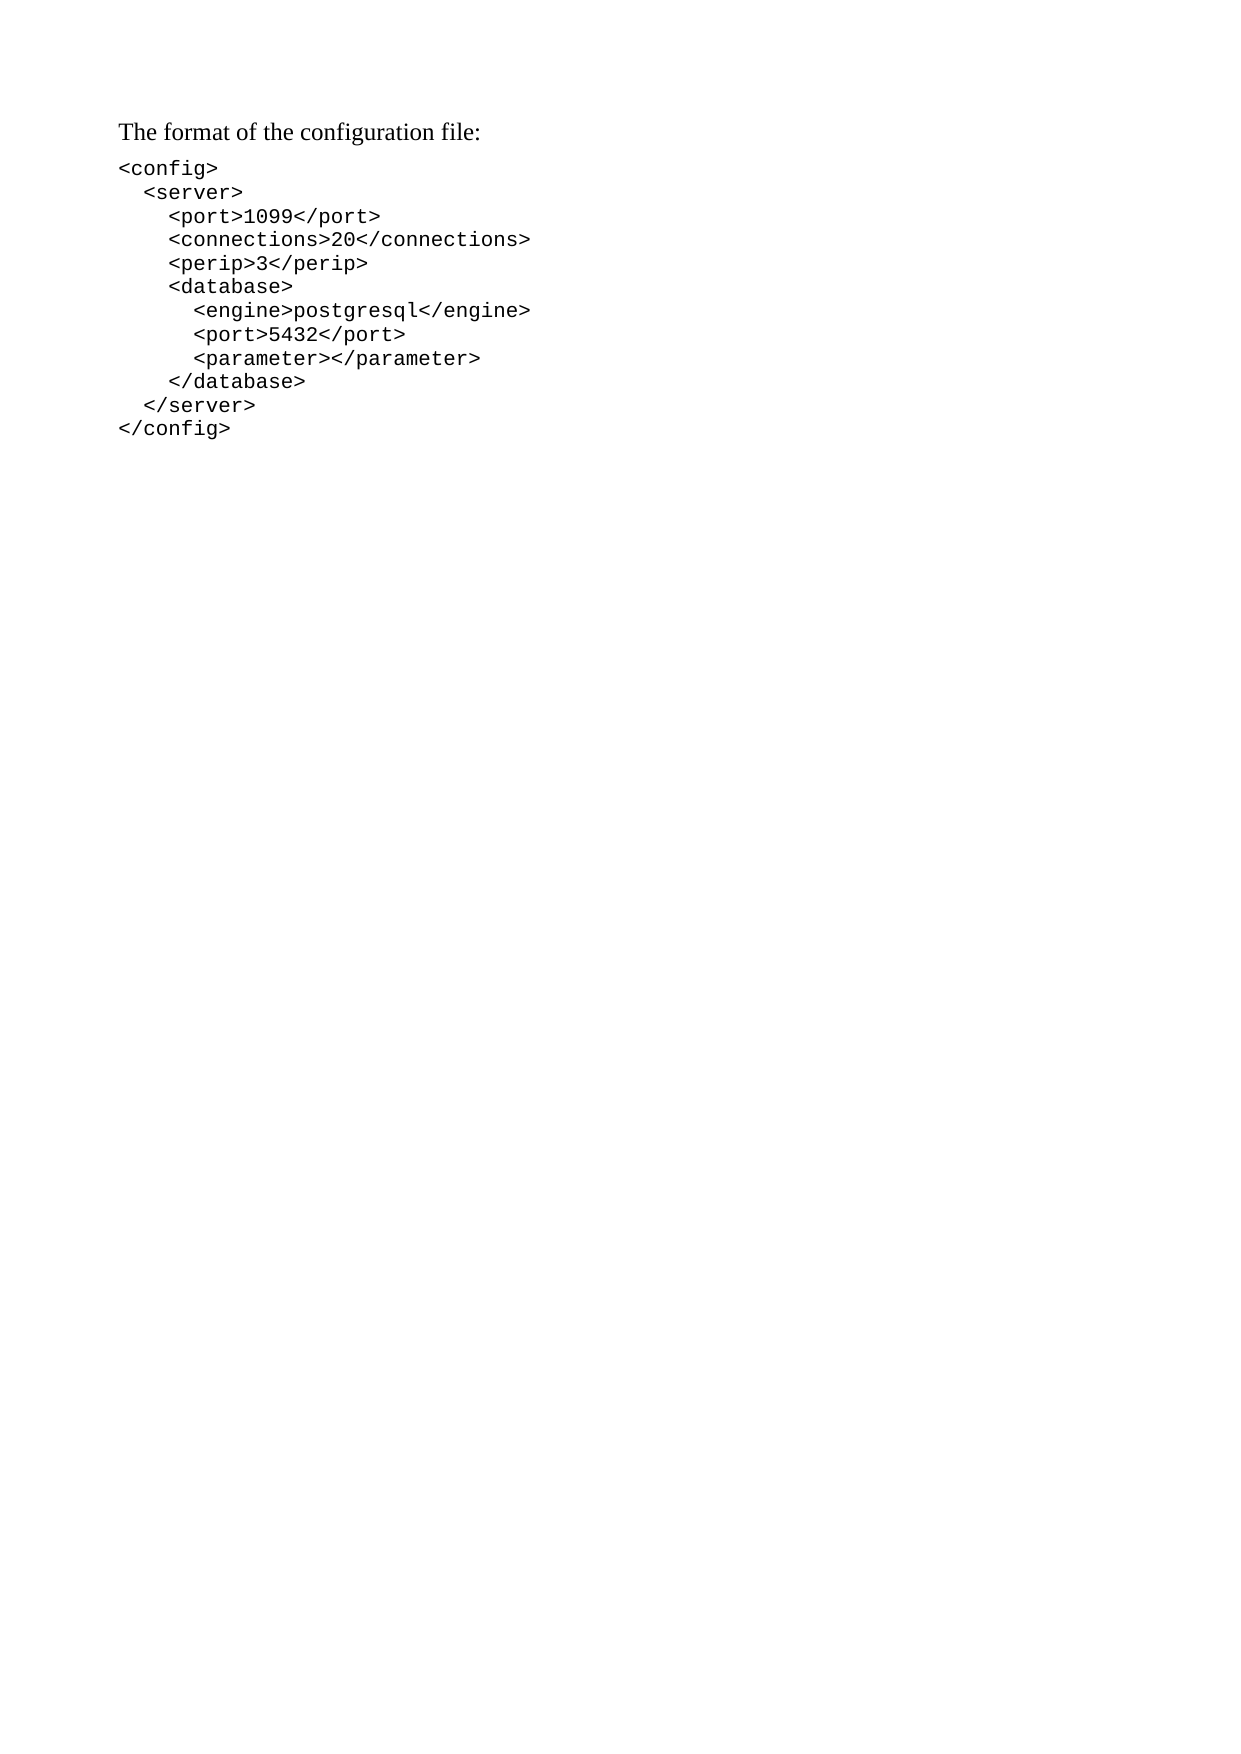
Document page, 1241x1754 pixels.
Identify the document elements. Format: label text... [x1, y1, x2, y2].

text <config> <server> <port>1099</port> <connections>20</connections> <perip>3</perip> <database> <engine>postgresql</engine> <port>5432</port> <parameter></parameter> </database> </server> </config> [118, 158, 1122, 442]
text The format of the configuration file: [118, 118, 1122, 146]
